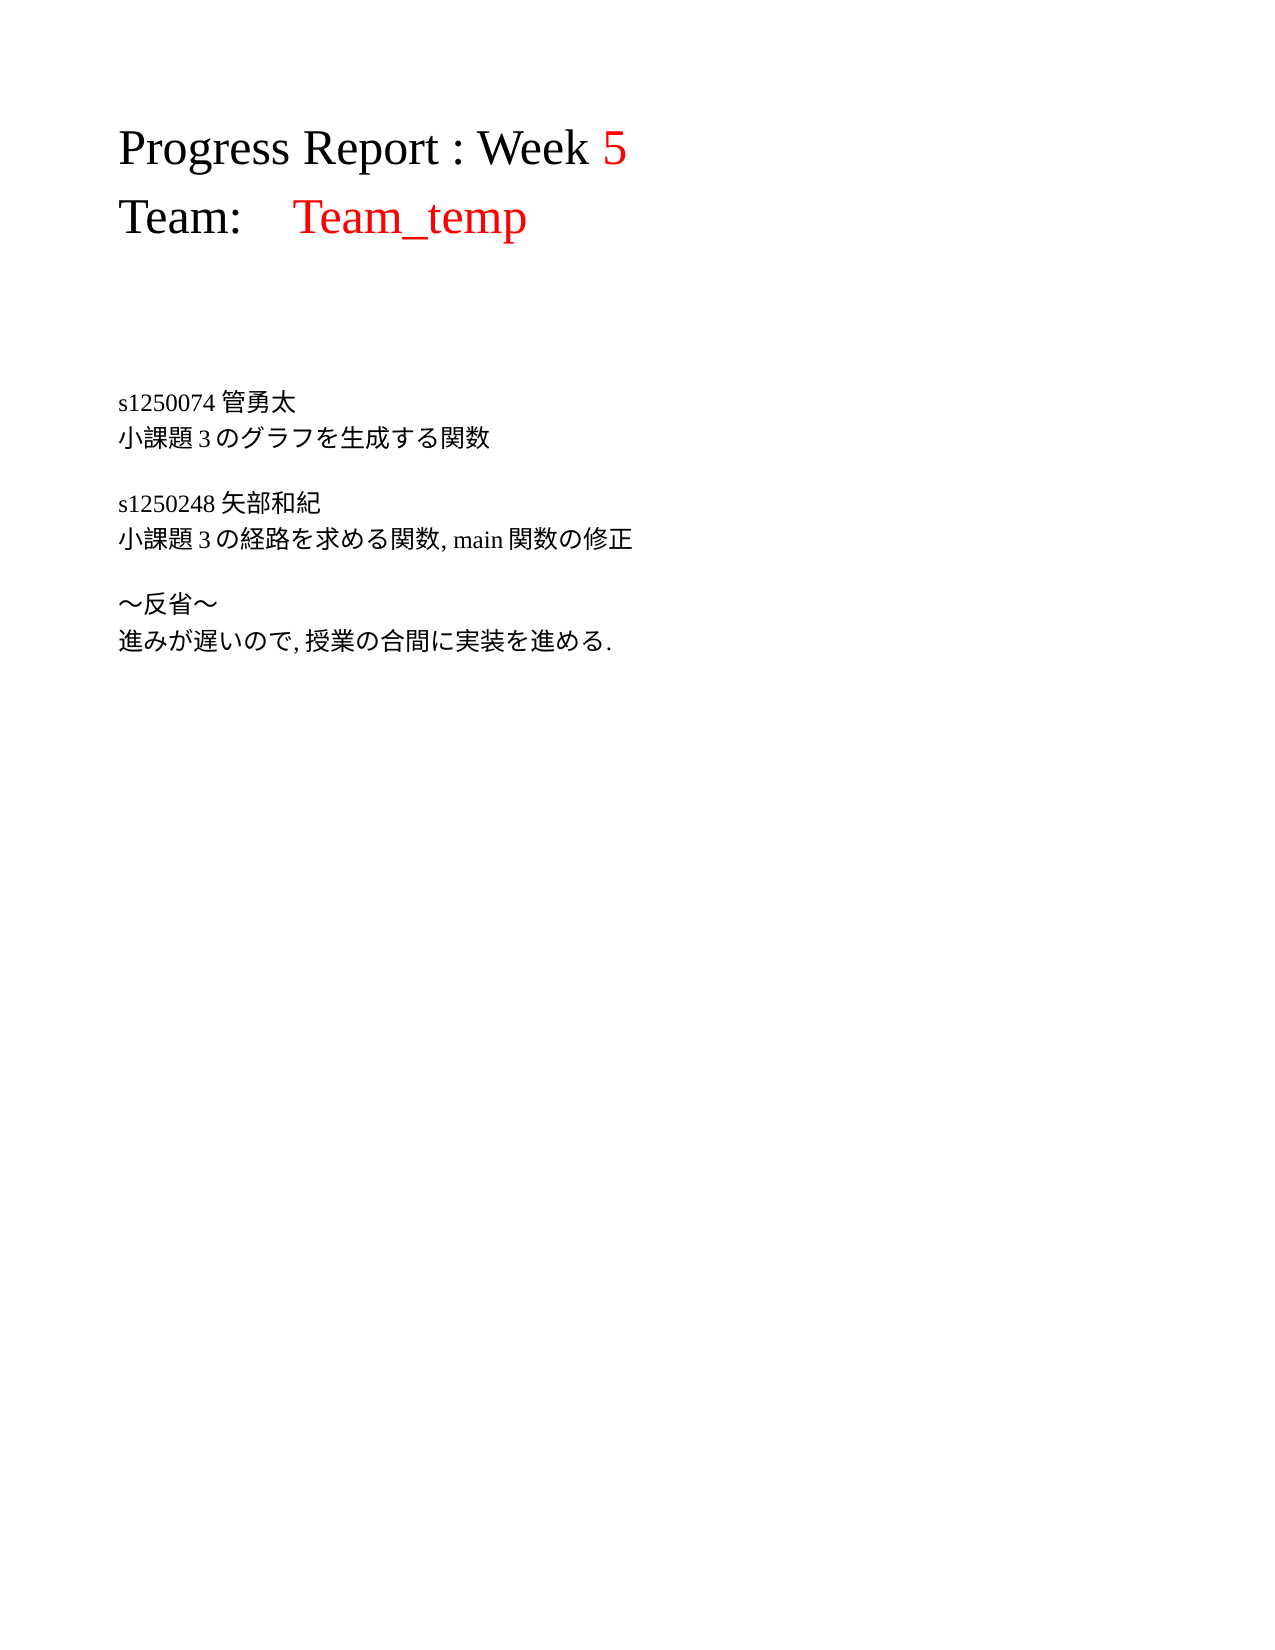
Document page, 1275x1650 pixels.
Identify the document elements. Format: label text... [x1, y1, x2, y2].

text Progress Report : Week 5 [118, 118, 1157, 176]
text s1250074 管勇太 [118, 382, 1157, 418]
text 進みが遅いので, 授業の合間に実装を進める. [118, 621, 1157, 657]
text 小課題3のグラフを生成する関数 [118, 418, 1157, 455]
text s1250248 矢部和紀 [118, 483, 1157, 520]
text 小課題3の経路を求める関数, main関数の修正 [118, 520, 1157, 556]
text Team: Team_temp [118, 176, 1157, 248]
text 〜反省〜 [118, 585, 1157, 621]
